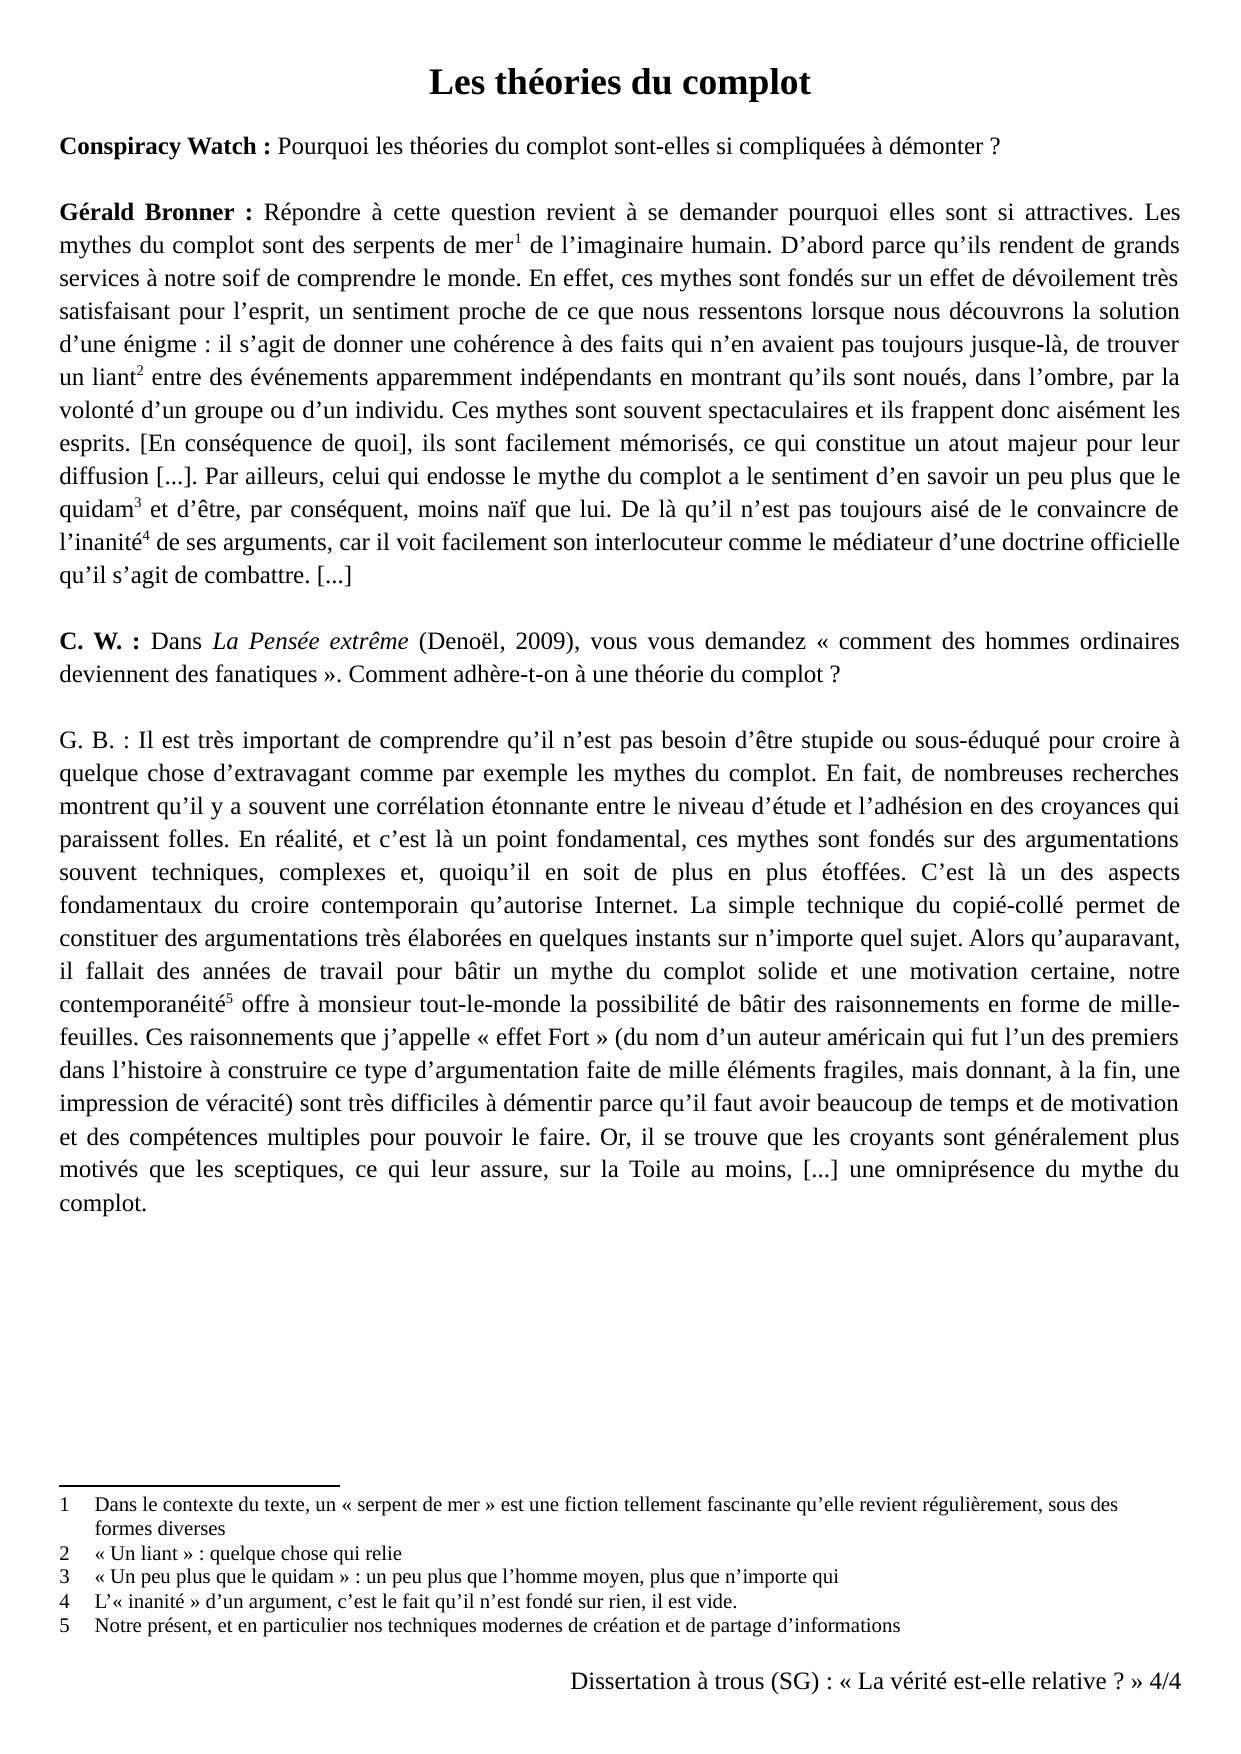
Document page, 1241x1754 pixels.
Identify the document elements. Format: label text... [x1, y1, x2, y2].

text L’« inanité » d’un argument, c’est le fait qu’il n’est fondé sur rien, il est vide. [59, 1588, 1181, 1613]
text « Un liant » : quelque chose qui relie [59, 1540, 1181, 1564]
text G. B. : Il est très important de comprendre qu’il n’est pas besoin d’être stupide ou sous-éduqué pour croire à quelque chose d’extravagant comme par exemple les mythes du complot. En fait, de nombreuses recherches montrent qu’il y a souvent une corrélation étonnante entre le niveau d’étude et l’adhésion en des croyances qui paraissent folles. En réalité, et c’est là un point fondamental, ces mythes sont fondés sur des argumentations souvent techniques, complexes et, quoiqu’il en soit de plus en plus étoffées. C’est là un des aspects fondamentaux du croire contemporain qu’autorise Internet. La simple technique du copié-collé permet de constituer des argumentations très élaborées en quelques instants sur n’importe quel sujet. Alors qu’auparavant, il fallait des années de travail pour bâtir un mythe du complot solide et une motivation certaine, notre contemporanéité offre à monsieur tout-le-monde la possibilité de bâtir des raisonnements en forme de mille-feuilles. Ces raisonnements que j’appelle « effet Fort » (du nom d’un auteur américain qui fut l’un des premiers dans l’histoire à construire ce type d’argumentation faite de mille éléments fragiles, mais donnant, à la fin, une impression de véracité) sont très difficiles à démentir parce qu’il faut avoir beaucoup de temps et de motivation et des compétences multiples pour pouvoir le faire. Or, il se trouve que les croyants sont généralement plus motivés que les sceptiques, ce qui leur assure, sur la Toile au moins, [...] une omniprésence du mythe du complot. [59, 725, 1181, 1216]
text Conspiracy Watch : Pourquoi les théories du complot sont-elles si compliquées à démonter ? [59, 131, 1181, 160]
text C. W. : Dans La Pensée extrême (Denoël, 2009), vous vous demandez « comment des hommes ordinaires deviennent des fanatiques ». Comment adhère-t-on à une théorie du complot ? [59, 626, 1181, 688]
text Dans le contexte du texte, un « serpent de mer » est une fiction tellement fascinante qu’elle revient régulièrement, sous des formes diverses [59, 1492, 1181, 1540]
text « Un peu plus que le quidam » : un peu plus que l’homme moyen, plus que n’importe qui [59, 1564, 1181, 1588]
text Les théories du complot [59, 59, 1181, 102]
text Gérald Bronner : Répondre à cette question revient à se demander pourquoi elles sont si attractives. Les mythes du complot sont des serpents de mer de l’imaginaire humain. D’abord parce qu’ils rendent de grands services à notre soif de comprendre le monde. En effet, ces mythes sont fondés sur un effet de dévoilement très satisfaisant pour l’esprit, un sentiment proche de ce que nous ressentons lorsque nous découvrons la solution d’une énigme : il s’agit de donner une cohérence à des faits qui n’en avaient pas toujours jusque-là, de trouver un liant entre des événements apparemment indépendants en montrant qu’ils sont noués, dans l’ombre, par la volonté d’un groupe ou d’un individu. Ces mythes sont souvent spectaculaires et ils frappent donc aisément les esprits. [En conséquence de quoi], ils sont facilement mémorisés, ce qui constitue un atout majeur pour leur diffusion [...]. Par ailleurs, celui qui endosse le mythe du complot a le sentiment d’en savoir un peu plus que le quidam et d’être, par conséquent, moins naïf que lui. De là qu’il n’est pas toujours aisé de le convaincre de l’inanité de ses arguments, car il voit facilement son interlocuteur comme le médiateur d’une doctrine officielle qu’il s’agit de combattre. [...] [59, 197, 1181, 589]
text Notre présent, et en particulier nos techniques modernes de création et de partage d’informations [59, 1613, 1181, 1637]
